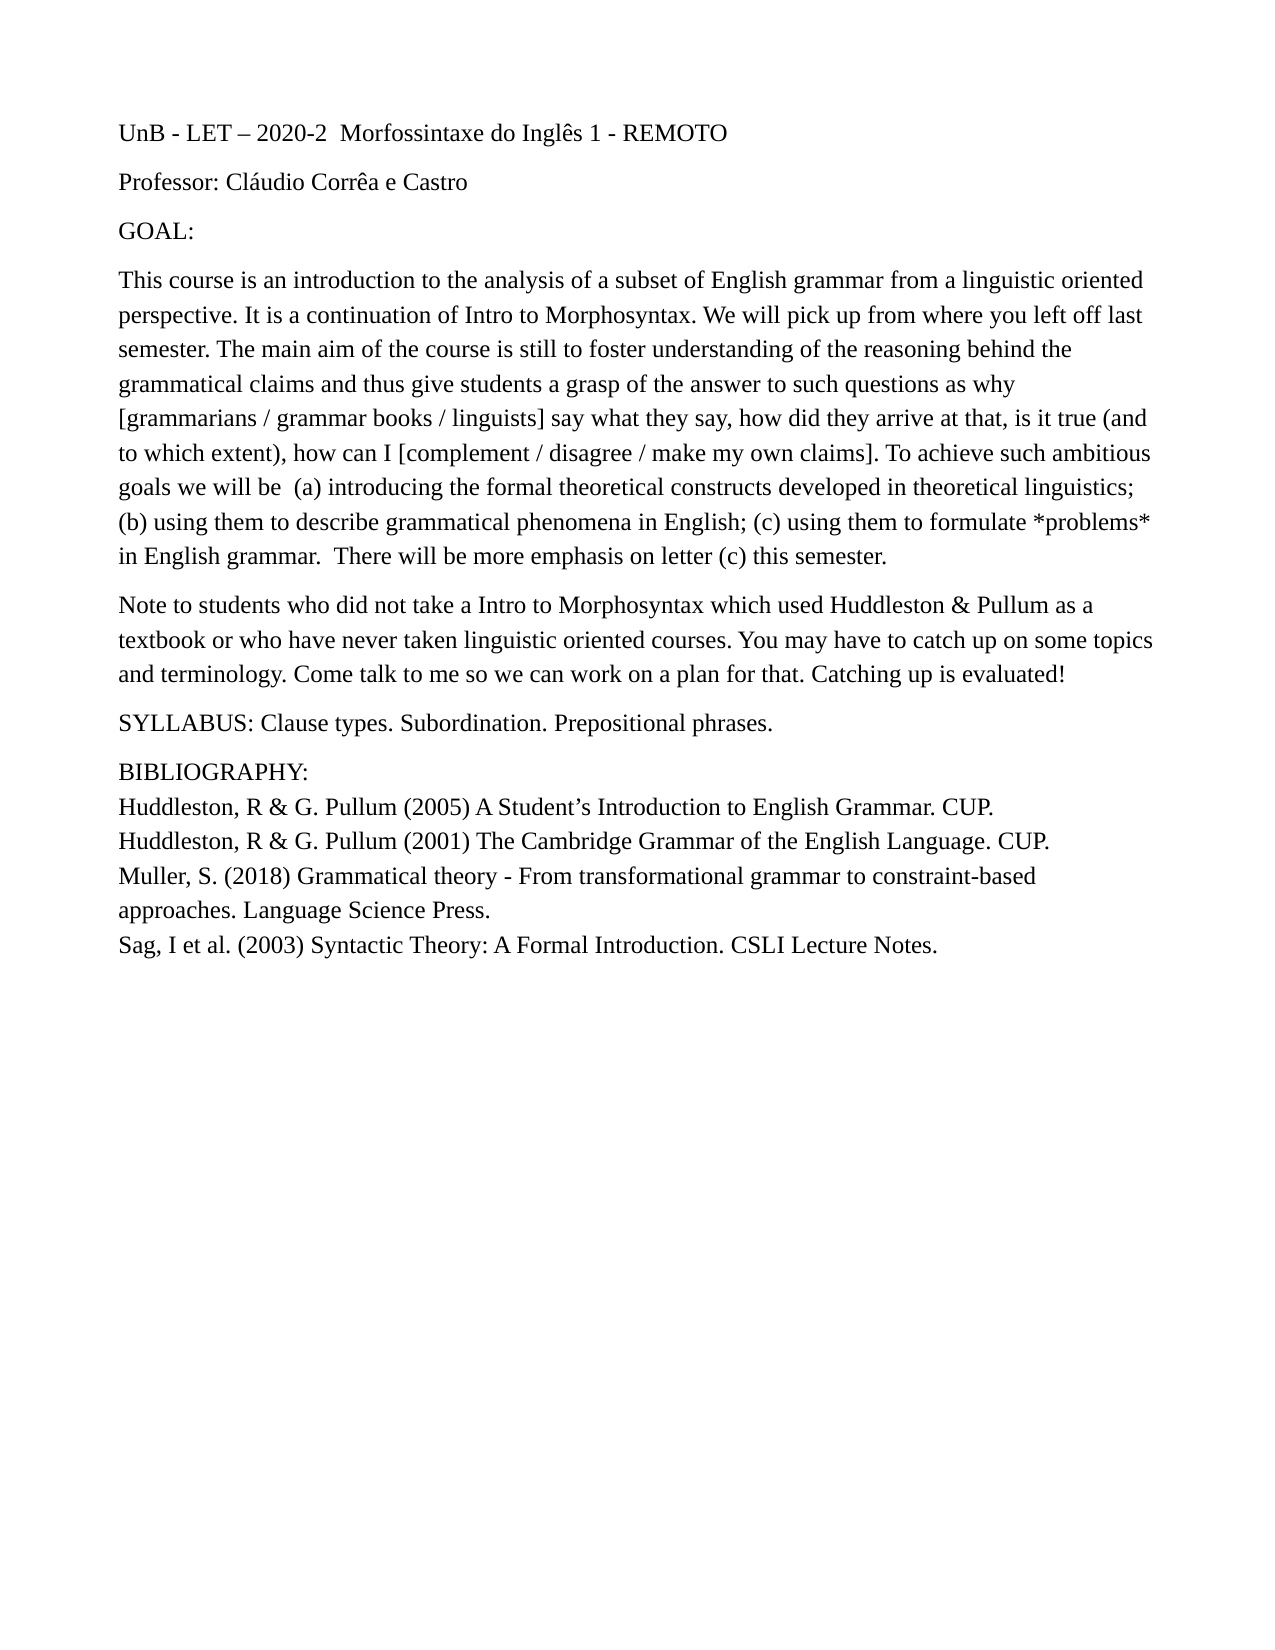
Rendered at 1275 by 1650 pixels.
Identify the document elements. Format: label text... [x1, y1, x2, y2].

text SYLLABUS: Clause types. Subordination. Prepositional phrases. [118, 708, 1157, 737]
text Note to students who did not take a Intro to Morphosyntax which used Huddleston & Pullum as a textbook or who have never taken linguistic oriented courses. You may have to catch up on some topics and terminology. Come talk to me so we can work on a plan for that. Catching up is evaluated! [118, 590, 1157, 688]
text GOAL: [118, 216, 1157, 245]
text UnB - LET – 2020-2 Morfossintaxe do Inglês 1 - REMOTO [118, 118, 1157, 147]
text Professor: Cláudio Corrêa e Castro [118, 167, 1157, 196]
text This course is an introduction to the analysis of a subset of English grammar from a linguistic oriented perspective. It is a continuation of Intro to Morphosyntax. We will pick up from where you left off last semester. The main aim of the course is still to foster understanding of the reasoning behind the grammatical claims and thus give students a grasp of the answer to such questions as why [grammarians / grammar books / linguists] say what they say, how did they arrive at that, is it true (and to which extent), how can I [complement / disagree / make my own claims]. To achieve such ambitious goals we will be (a) introducing the formal theoretical constructs developed in theoretical linguistics; (b) using them to describe grammatical phenomena in English; (c) using them to formulate *problems* in English grammar. There will be more emphasis on letter (c) this semester. [118, 265, 1157, 570]
text BIBLIOGRAPHY: Huddleston, R & G. Pullum (2005) A Student’s Introduction to English Grammar. CUP. Huddleston, R & G. Pullum (2001) The Cambridge Grammar of the English Language. CUP. Muller, S. (2018) Grammatical theory - From transformational grammar to constraint-based approaches. Language Science Press. Sag, I et al. (2003) Syntactic Theory: A Formal Introduction. CSLI Lecture Notes. [118, 757, 1157, 958]
